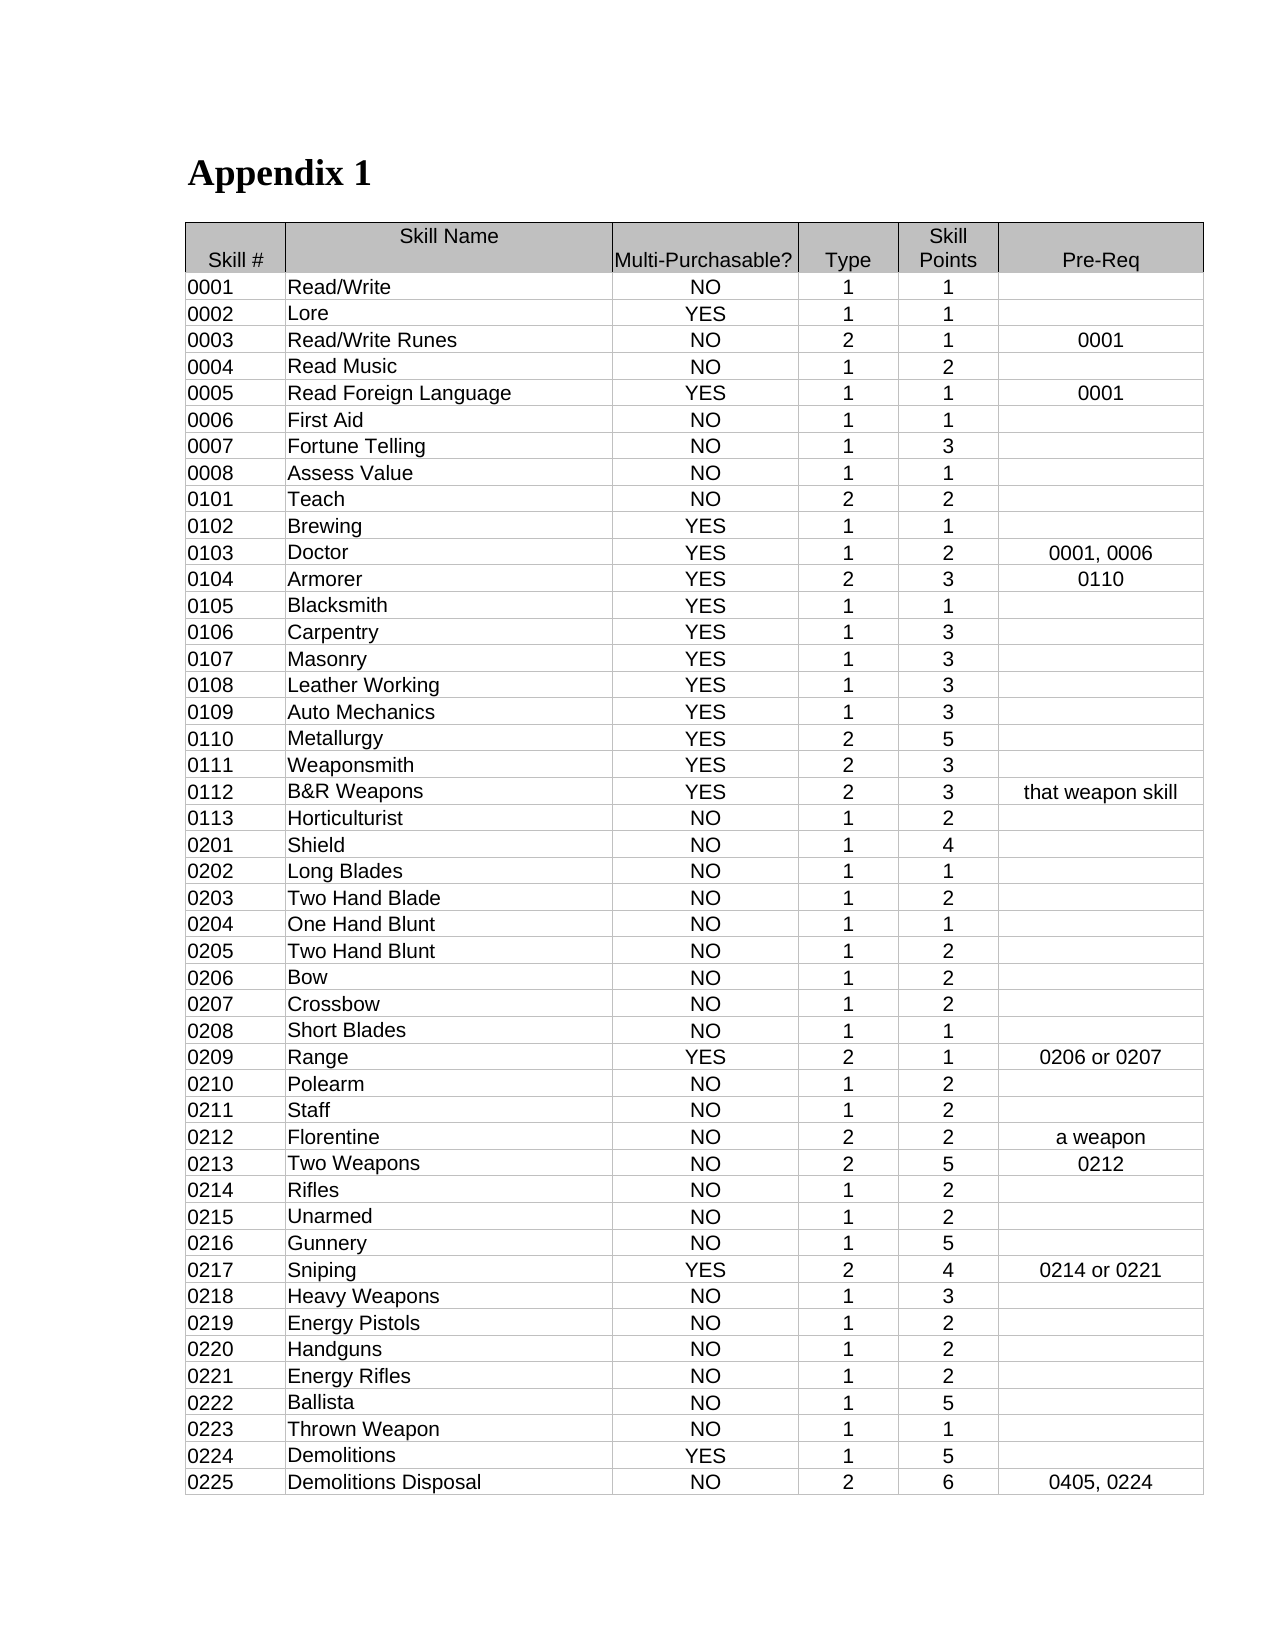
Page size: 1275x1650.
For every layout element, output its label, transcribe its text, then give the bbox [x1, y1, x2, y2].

table_cell [999, 672, 1203, 697]
table_cell 1 [799, 1442, 898, 1467]
table_cell Sniping [286, 1256, 612, 1282]
table_cell 1 [799, 990, 898, 1016]
table_cell [999, 1017, 1203, 1042]
table_cell Polearm [286, 1070, 612, 1096]
table_cell 1 [799, 1203, 898, 1228]
table_cell 2 [899, 1123, 998, 1149]
table_cell 2 [799, 1150, 898, 1175]
table_cell 4 [899, 831, 998, 857]
table_cell 2 [899, 1097, 998, 1122]
table_cell 0405, 0224 [999, 1469, 1203, 1494]
table_cell 0003 [186, 326, 285, 352]
table_cell NO [613, 1230, 798, 1255]
table_cell 3 [899, 645, 998, 671]
table_cell Doctor [286, 539, 612, 564]
table_header Skill Name [286, 223, 612, 272]
table_cell 1 [799, 937, 898, 963]
table_cell Thrown Weapon [286, 1415, 612, 1441]
table_cell Bow [286, 964, 612, 989]
table_cell 0001 [999, 326, 1203, 352]
table_cell 2 [899, 1070, 998, 1096]
table_cell a weapon [999, 1123, 1203, 1149]
table_cell NO [613, 273, 798, 299]
table_cell YES [613, 592, 798, 617]
table_cell 0222 [186, 1389, 285, 1414]
table_cell [999, 831, 1203, 857]
table_cell 1 [899, 911, 998, 936]
table_header Skill # [186, 223, 285, 272]
table_cell 1 [899, 512, 998, 538]
table_cell NO [613, 964, 798, 989]
table_cell Horticulturist [286, 805, 612, 830]
table_cell 3 [899, 619, 998, 644]
table_cell 0110 [186, 725, 285, 750]
table_cell 0101 [186, 486, 285, 511]
table_cell 1 [899, 406, 998, 432]
table_cell NO [613, 805, 798, 830]
table_cell [999, 512, 1203, 538]
table_cell Brewing [286, 512, 612, 538]
table_cell 1 [899, 592, 998, 617]
table_cell 0206 [186, 964, 285, 989]
table_cell Ballista [286, 1389, 612, 1414]
table_cell NO [613, 858, 798, 883]
table_cell 1 [799, 964, 898, 989]
table_cell 0110 [999, 565, 1203, 591]
table_cell 1 [899, 858, 998, 883]
table_cell 0005 [186, 380, 285, 405]
table_cell [999, 1176, 1203, 1202]
table_cell 1 [899, 1415, 998, 1441]
table_cell 1 [799, 300, 898, 325]
table_cell 1 [799, 512, 898, 538]
table_cell 1 [899, 380, 998, 405]
table_cell [999, 300, 1203, 325]
table_cell 0223 [186, 1415, 285, 1441]
table_cell 2 [799, 725, 898, 750]
table_cell NO [613, 937, 798, 963]
table_cell 0217 [186, 1256, 285, 1282]
table_cell 3 [899, 433, 998, 458]
table_cell 2 [799, 751, 898, 777]
table_cell [999, 805, 1203, 830]
table_cell 6 [899, 1469, 998, 1494]
table_cell 1 [799, 592, 898, 617]
table_cell NO [613, 831, 798, 857]
table_cell Two Hand Blunt [286, 937, 612, 963]
table_cell 1 [799, 353, 898, 378]
table_cell 1 [899, 326, 998, 352]
table_header Multi-Purchasable? [613, 223, 798, 272]
table_cell Range [286, 1044, 612, 1069]
table_cell YES [613, 1044, 798, 1069]
table_cell Unarmed [286, 1203, 612, 1228]
table_cell NO [613, 1283, 798, 1308]
table_cell [999, 990, 1203, 1016]
table_cell Masonry [286, 645, 612, 671]
table_cell 0002 [186, 300, 285, 325]
table_cell 1 [799, 1389, 898, 1414]
table_cell YES [613, 565, 798, 591]
table_cell 1 [799, 831, 898, 857]
table_cell [999, 1336, 1203, 1361]
table_cell First Aid [286, 406, 612, 432]
table_cell 1 [799, 698, 898, 724]
table_cell 5 [899, 1389, 998, 1414]
table_cell [999, 1283, 1203, 1308]
table_cell 2 [799, 565, 898, 591]
table_cell [999, 1230, 1203, 1255]
table_cell [999, 884, 1203, 910]
table_cell Demolitions [286, 1442, 612, 1467]
table_cell [999, 858, 1203, 883]
table_cell 0106 [186, 619, 285, 644]
table_cell Armorer [286, 565, 612, 591]
table_cell [999, 1097, 1203, 1122]
table_cell [999, 911, 1203, 936]
table_cell 0105 [186, 592, 285, 617]
table_cell 5 [899, 1150, 998, 1175]
table_cell 2 [899, 1176, 998, 1202]
table_cell 1 [799, 1283, 898, 1308]
table_cell 0109 [186, 698, 285, 724]
table_cell 1 [799, 1309, 898, 1335]
table_cell [999, 1070, 1203, 1096]
table_cell YES [613, 1442, 798, 1467]
table_cell NO [613, 1176, 798, 1202]
table_cell [999, 937, 1203, 963]
table_cell 2 [799, 1044, 898, 1069]
table_cell NO [613, 1017, 798, 1042]
table_cell YES [613, 725, 798, 750]
table_cell 1 [899, 300, 998, 325]
table_cell [999, 433, 1203, 458]
table_cell 1 [799, 1230, 898, 1255]
table_cell YES [613, 698, 798, 724]
table_cell NO [613, 1123, 798, 1149]
table_cell 1 [899, 1017, 998, 1042]
table_cell 0210 [186, 1070, 285, 1096]
table_cell 0001 [186, 273, 285, 299]
table_cell 1 [799, 1070, 898, 1096]
table_cell 4 [899, 1256, 998, 1282]
table_cell NO [613, 990, 798, 1016]
table_cell 0111 [186, 751, 285, 777]
table_cell Short Blades [286, 1017, 612, 1042]
table_cell 2 [899, 990, 998, 1016]
table_cell 0214 or 0221 [999, 1256, 1203, 1282]
table_cell [999, 406, 1203, 432]
table_cell [999, 751, 1203, 777]
table_cell 2 [799, 1469, 898, 1494]
table_cell 0204 [186, 911, 285, 936]
table_cell YES [613, 1256, 798, 1282]
table_cell 0218 [186, 1283, 285, 1308]
table_cell 0202 [186, 858, 285, 883]
table_cell YES [613, 672, 798, 697]
table_cell 1 [799, 433, 898, 458]
table_cell 0214 [186, 1176, 285, 1202]
table_cell NO [613, 1097, 798, 1122]
table_cell 1 [899, 273, 998, 299]
table_cell Fortune Telling [286, 433, 612, 458]
table_cell 0113 [186, 805, 285, 830]
table_cell [999, 725, 1203, 750]
table_cell 0219 [186, 1309, 285, 1335]
table_cell Energy Rifles [286, 1362, 612, 1388]
table_cell 0224 [186, 1442, 285, 1467]
table_cell 2 [899, 1309, 998, 1335]
table_cell Energy Pistols [286, 1309, 612, 1335]
table_cell 2 [799, 1256, 898, 1282]
table_cell 1 [799, 380, 898, 405]
table_cell Assess Value [286, 459, 612, 485]
table_cell 1 [799, 619, 898, 644]
table_cell B&R Weapons [286, 778, 612, 803]
table_cell 2 [799, 326, 898, 352]
table_cell Auto Mechanics [286, 698, 612, 724]
table_cell 0205 [186, 937, 285, 963]
table_cell YES [613, 539, 798, 564]
table_header Type [799, 223, 898, 272]
table_cell YES [613, 512, 798, 538]
table_cell 0207 [186, 990, 285, 1016]
table_cell 0104 [186, 565, 285, 591]
table_cell 3 [899, 698, 998, 724]
table_cell 0201 [186, 831, 285, 857]
table_cell Weaponsmith [286, 751, 612, 777]
table_cell Metallurgy [286, 725, 612, 750]
table_cell NO [613, 884, 798, 910]
table_cell YES [613, 778, 798, 803]
table_cell Read Foreign Language [286, 380, 612, 405]
table_cell 1 [799, 858, 898, 883]
table_cell 2 [899, 1336, 998, 1361]
table_cell 0107 [186, 645, 285, 671]
table_cell 2 [899, 486, 998, 511]
subtitle Appendix 1 [187, 150, 1087, 193]
table_cell [999, 964, 1203, 989]
table_cell NO [613, 1469, 798, 1494]
table_cell NO [613, 433, 798, 458]
table_cell Rifles [286, 1176, 612, 1202]
table_cell 0103 [186, 539, 285, 564]
table_cell Leather Working [286, 672, 612, 697]
table_cell [999, 1203, 1203, 1228]
table_cell 2 [799, 486, 898, 511]
table_cell Read Music [286, 353, 612, 378]
table_cell Two Weapons [286, 1150, 612, 1175]
table_cell 2 [899, 884, 998, 910]
table_cell 0221 [186, 1362, 285, 1388]
table_cell NO [613, 1362, 798, 1388]
table_cell 5 [899, 725, 998, 750]
table_cell Demolitions Disposal [286, 1469, 612, 1494]
table_cell 0008 [186, 459, 285, 485]
table_cell [999, 273, 1203, 299]
table_cell 0007 [186, 433, 285, 458]
table_cell Carpentry [286, 619, 612, 644]
table_cell 3 [899, 672, 998, 697]
table_cell 0004 [186, 353, 285, 378]
table_cell 2 [899, 1203, 998, 1228]
table_cell NO [613, 326, 798, 352]
table_cell 0216 [186, 1230, 285, 1255]
table_cell NO [613, 486, 798, 511]
table_cell 0211 [186, 1097, 285, 1122]
table_cell 1 [799, 1362, 898, 1388]
table_cell 1 [799, 645, 898, 671]
table_cell 0213 [186, 1150, 285, 1175]
table_header Skill Points [899, 223, 998, 272]
table_cell Teach [286, 486, 612, 511]
table_cell Blacksmith [286, 592, 612, 617]
table_cell 3 [899, 778, 998, 803]
table_cell 1 [799, 539, 898, 564]
table_cell 0006 [186, 406, 285, 432]
table_cell NO [613, 1415, 798, 1441]
table_cell NO [613, 1150, 798, 1175]
table_cell 1 [799, 406, 898, 432]
table_cell NO [613, 353, 798, 378]
table_cell 0215 [186, 1203, 285, 1228]
table_cell Gunnery [286, 1230, 612, 1255]
table_cell 0209 [186, 1044, 285, 1069]
table_cell Handguns [286, 1336, 612, 1361]
table_cell 5 [899, 1442, 998, 1467]
table_cell 0001, 0006 [999, 539, 1203, 564]
table_cell [999, 619, 1203, 644]
table_cell 2 [899, 964, 998, 989]
table_cell 1 [799, 805, 898, 830]
table_cell Shield [286, 831, 612, 857]
table_cell 2 [899, 1362, 998, 1388]
table_cell [999, 1389, 1203, 1414]
table_cell NO [613, 1336, 798, 1361]
table_cell 0212 [999, 1150, 1203, 1175]
table_cell Florentine [286, 1123, 612, 1149]
table_cell 1 [799, 911, 898, 936]
table_cell YES [613, 300, 798, 325]
table_cell [999, 459, 1203, 485]
table_cell Read/Write Runes [286, 326, 612, 352]
table_cell 0212 [186, 1123, 285, 1149]
table_cell 2 [899, 539, 998, 564]
table_cell [999, 645, 1203, 671]
table_cell NO [613, 1203, 798, 1228]
table_cell 0203 [186, 884, 285, 910]
table_cell YES [613, 751, 798, 777]
table_cell 0112 [186, 778, 285, 803]
table_cell NO [613, 1070, 798, 1096]
table_cell [999, 1362, 1203, 1388]
table_cell 1 [899, 459, 998, 485]
table_cell Crossbow [286, 990, 612, 1016]
table_cell YES [613, 645, 798, 671]
table_cell Long Blades [286, 858, 612, 883]
table_cell 0102 [186, 512, 285, 538]
table_cell 0225 [186, 1469, 285, 1494]
table_cell 2 [899, 937, 998, 963]
table_cell Heavy Weapons [286, 1283, 612, 1308]
table_cell Two Hand Blade [286, 884, 612, 910]
table_cell [999, 353, 1203, 378]
table_cell 3 [899, 565, 998, 591]
table_cell NO [613, 1389, 798, 1414]
table_cell 0206 or 0207 [999, 1044, 1203, 1069]
table_cell YES [613, 619, 798, 644]
table_cell 1 [799, 1017, 898, 1042]
table_cell 1 [799, 1097, 898, 1122]
table_cell NO [613, 1309, 798, 1335]
table_cell [999, 698, 1203, 724]
table_cell 2 [799, 778, 898, 803]
table_cell Lore [286, 300, 612, 325]
table_cell 0220 [186, 1336, 285, 1361]
table_cell Staff [286, 1097, 612, 1122]
table_cell 0208 [186, 1017, 285, 1042]
table_cell NO [613, 459, 798, 485]
table_cell 5 [899, 1230, 998, 1255]
table_cell 1 [799, 672, 898, 697]
table_cell NO [613, 406, 798, 432]
table_cell [999, 1442, 1203, 1467]
table_cell 0001 [999, 380, 1203, 405]
table_cell 1 [799, 1336, 898, 1361]
table_cell 1 [799, 459, 898, 485]
table_header Pre-Req [999, 223, 1203, 272]
table_cell One Hand Blunt [286, 911, 612, 936]
table_cell NO [613, 911, 798, 936]
table_cell [999, 1309, 1203, 1335]
table_cell Read/Write [286, 273, 612, 299]
table_cell 3 [899, 751, 998, 777]
table_cell 1 [899, 1044, 998, 1069]
table_cell 1 [799, 1176, 898, 1202]
table_cell 1 [799, 273, 898, 299]
table_cell YES [613, 380, 798, 405]
table_cell that weapon skill [999, 778, 1203, 803]
table_cell 1 [799, 1415, 898, 1441]
table_cell 2 [899, 805, 998, 830]
table_cell [999, 592, 1203, 617]
table_cell 2 [899, 353, 998, 378]
table_cell [999, 486, 1203, 511]
table_cell 3 [899, 1283, 998, 1308]
table_cell [999, 1415, 1203, 1441]
table_cell 0108 [186, 672, 285, 697]
table_cell 1 [799, 884, 898, 910]
table_cell 2 [799, 1123, 898, 1149]
